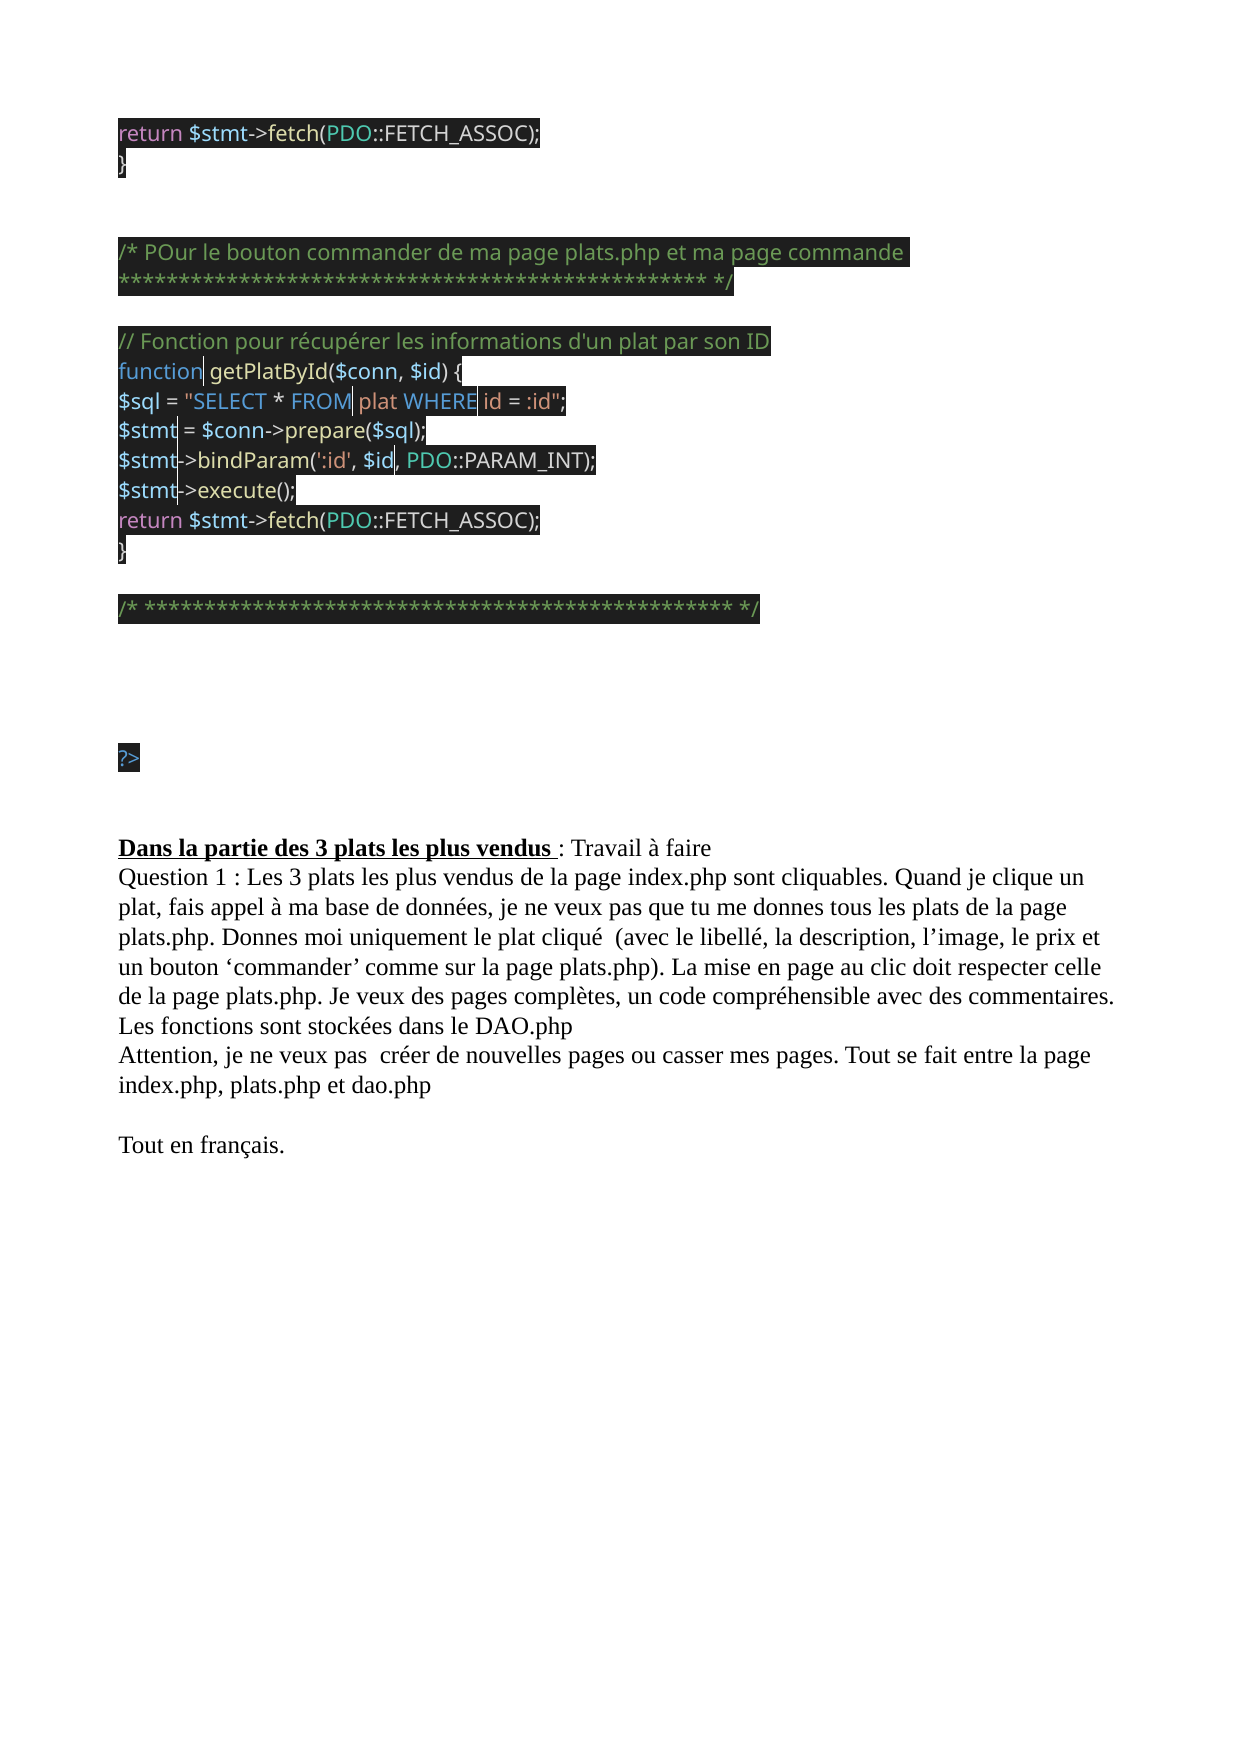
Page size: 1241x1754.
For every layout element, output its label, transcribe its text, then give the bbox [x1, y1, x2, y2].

text Question 1 : Les 3 plats les plus vendus de la page index.php sont cliquables. Quand je clique un plat, fais appel à ma base de données, je ne veux pas que tu me donnes tous les plats de la page plats.php. Donnes moi uniquement le plat cliqué (avec le libellé, la description, l’image, le prix et un bouton ‘commander’ comme sur la page plats.php). La mise en page au clic doit respecter celle de la page plats.php. Je veux des pages complètes, un code compréhensible avec des commentaires. Les fonctions sont stockées dans le DAO.php [118, 862, 1122, 1040]
text Dans la partie des 3 plats les plus vendus : Travail à faire [118, 832, 1122, 862]
text } [118, 148, 1122, 178]
text return $stmt->fetch(PDO::FETCH_ASSOC); [118, 505, 1122, 535]
text } [118, 535, 1122, 564]
text Tout en français. [118, 1129, 1122, 1158]
text $stmt->bindParam(':id', $id, PDO::PARAM_INT); [118, 445, 1122, 475]
text $stmt = $conn->prepare($sql); [118, 416, 1122, 445]
text /* ************************************************* */ [118, 594, 1122, 624]
text $sql = "SELECT * FROM plat WHERE id = :id"; [118, 386, 1122, 416]
text Attention, je ne veux pas créer de nouvelles pages ou casser mes pages. Tout se fait entre la page index.php, plats.php et dao.php [118, 1040, 1122, 1099]
text // Fonction pour récupérer les informations d'un plat par son ID [118, 326, 1122, 356]
text ?> [118, 743, 1122, 772]
text /* POur le bouton commander de ma page plats.php et ma page commande ************************************************* */ [118, 237, 1122, 296]
text return $stmt->fetch(PDO::FETCH_ASSOC); [118, 118, 1122, 148]
text function getPlatById($conn, $id) { [118, 356, 1122, 386]
text $stmt->execute(); [118, 475, 1122, 505]
